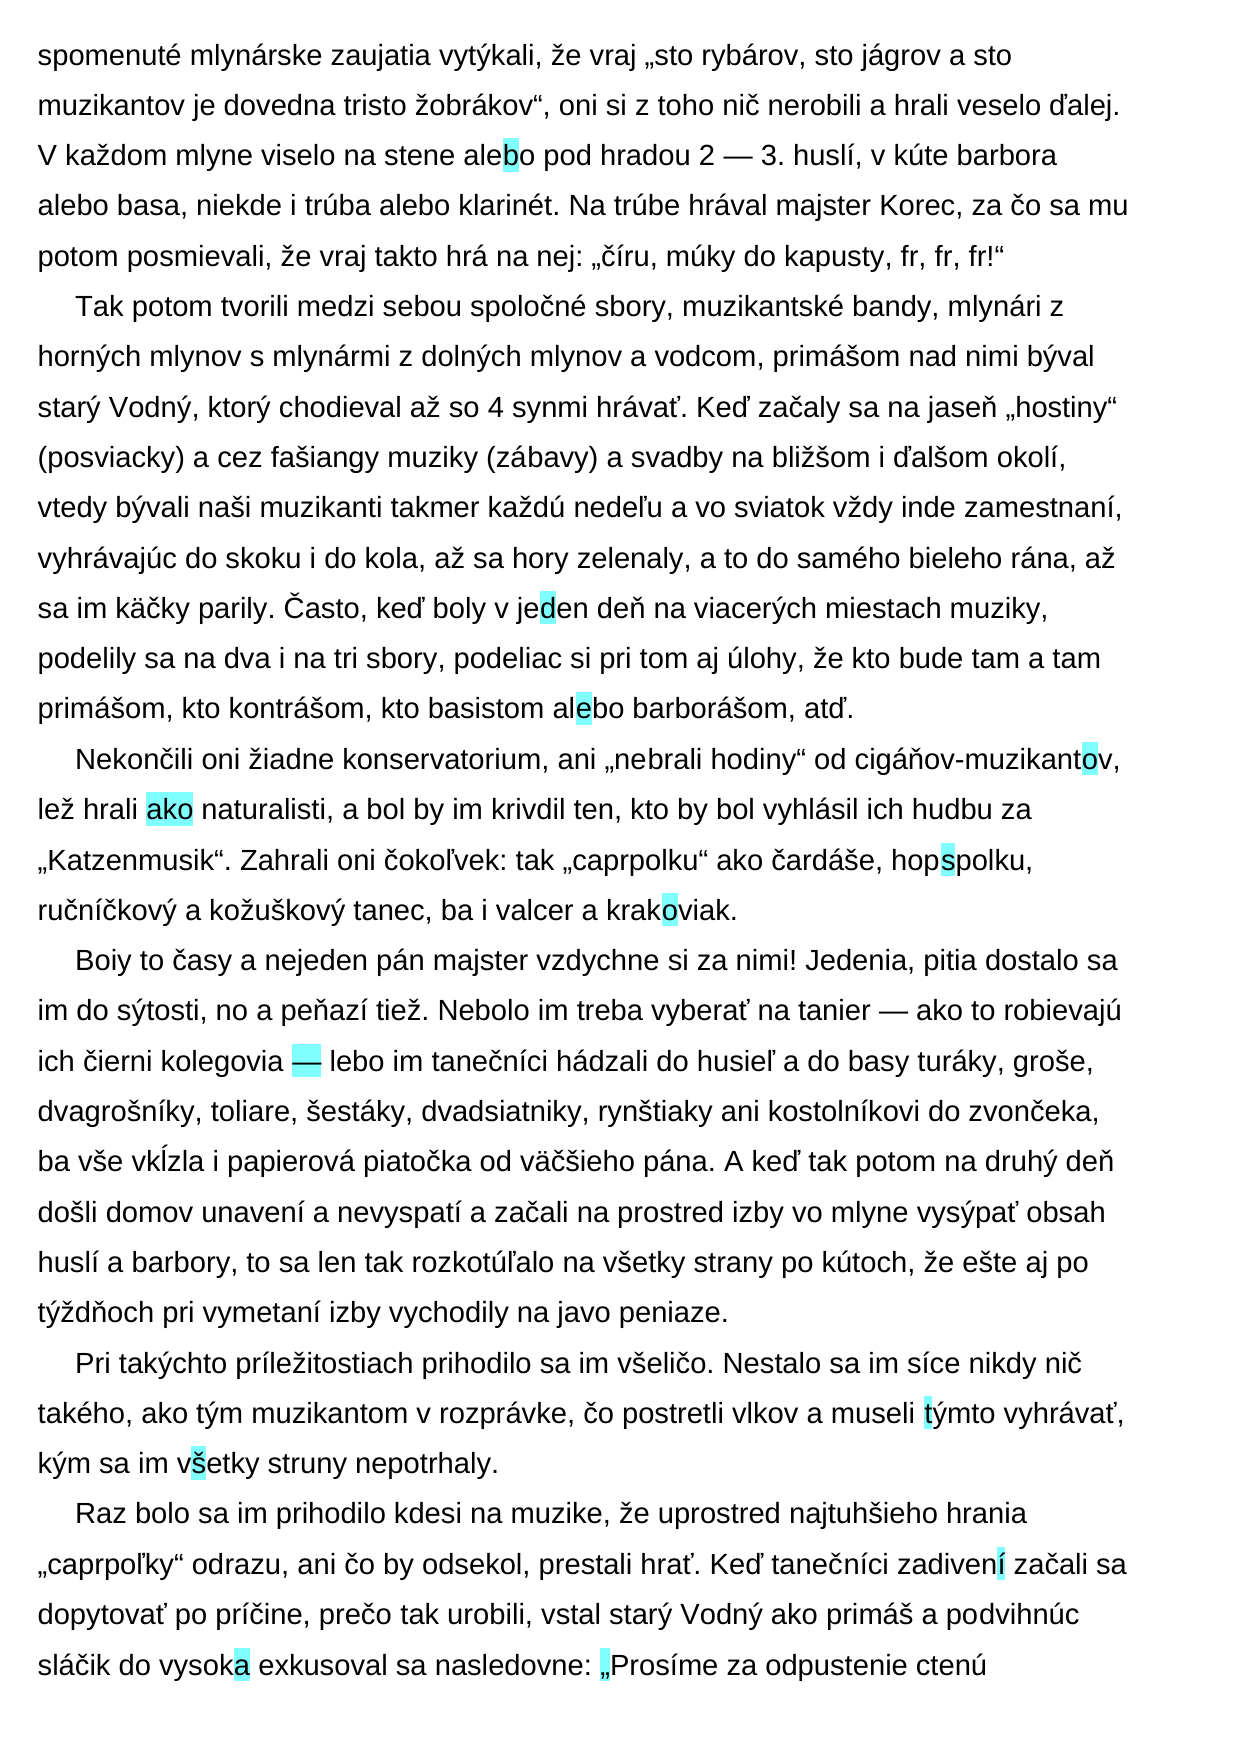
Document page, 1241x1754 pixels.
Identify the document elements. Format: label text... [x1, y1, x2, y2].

text Boiy to časy a nejeden pán majster vzdychne si za nimi! Jedenia, pitia dostalo sa im do sý­tosti, no a peňazí tiež. Nebolo im treba vyberať na tanier — ako to robievajú ich čierni kolegovia — lebo im tanečníci hádzali do husieľ a do basy turáky, groše, dvagrošníky, toliare, šestáky, dvadsiatniky, rynštiaky ani kostolníkovi do zvončeka, ba vše vkĺzla i papierová piatočka od väčšieho pána. A keď tak potom na druhý deň došli domov unavení a nevyspatí a začali na prostred izby vo mlyne vysýpať obsah huslí a barbory, to sa len tak rozkotúľalo na všetky strany po kútoch, že ešte aj po týždňoch pri vymetaní izby vychodily na javo peniaze. [37, 943, 1130, 1329]
text Nekončili oni žiadne konservatorium, ani „ne­brali hodiny“ od cigáňov-muzikantov, lež hrali ako naturalisti, a bol by im krivdil ten, kto by bol vyhlásil ich hudbu za „Katzenmusik“. Zahrali oni čokoľvek: tak „caprpolku“ ako čardáše, hopspolku, ručníčkový a kožuškový tanec, ba i valcer a krakoviak. [37, 742, 1130, 926]
text Raz bolo sa im prihodilo kdesi na muzike, že uprostred najtuhšieho hrania „caprpoľky“ od­razu, ani čo by odsekol, prestali hrať. Keď taneč­níci zadivení začali sa dopytovať po príčine, prečo tak urobili, vstal starý Vodný ako primáš a po­dvihnúc sláčik do vysoka exkusoval sa nasledovne: „Prosíme za odpustenie ctenú [37, 1497, 1130, 1681]
text Tak potom tvorili medzi sebou spoločné sbory, muzikantské bandy, mlynári z horných mlynov s mlynármi z dolných mlynov a vodcom, primášom nad nimi býval starý Vodný, ktorý chodieval až so 4 synmi hrávať. Keď začaly sa na jaseň „hostiny“ (posviacky) a cez fašiangy muziky (zá­bavy) a svadby na bližšom i ďalšom okolí, vtedy bývali naši muzikanti takmer každú nedeľu a vo sviatok vždy inde zamestnaní, vyhrávajúc do skoku i do kola, až sa hory zelenaly, a to do samého bieleho rána, až sa im käčky parily. Často, keď boly v jeden deň na viacerých miestach muziky, podelily sa na dva i na tri sbory, podeliac si pri tom aj úlohy, že kto bude tam a tam primášom, kto kontrášom, kto basistom alebo barborášom, atď. [37, 289, 1130, 725]
text spomenuté mlynárske zaujatia vytýkali, že vraj „sto rybárov, sto jágrov a sto muzikantov je dovedna tristo žobrákov“, oni si z toho nič nerobili a hrali veselo ďalej. V každom mlyne viselo na stene alebo pod hradou 2 — 3. huslí, v kúte barbora alebo basa, niekde i trúba alebo klarinét. Na trúbe hrával majster Korec, za čo sa mu potom po­smievali, že vraj takto hrá na nej: „číru, múky do kapusty, fr, fr, fr!“ [37, 37, 1130, 272]
text Pri takýchto príležitostiach prihodilo sa im všeličo. Nestalo sa im síce nikdy nič takého, ako tým muzikantom v rozprávke, čo postretli vlkov a museli týmto vyhrávať, kým sa im všetky struny nepotrhaly. [37, 1346, 1130, 1480]
